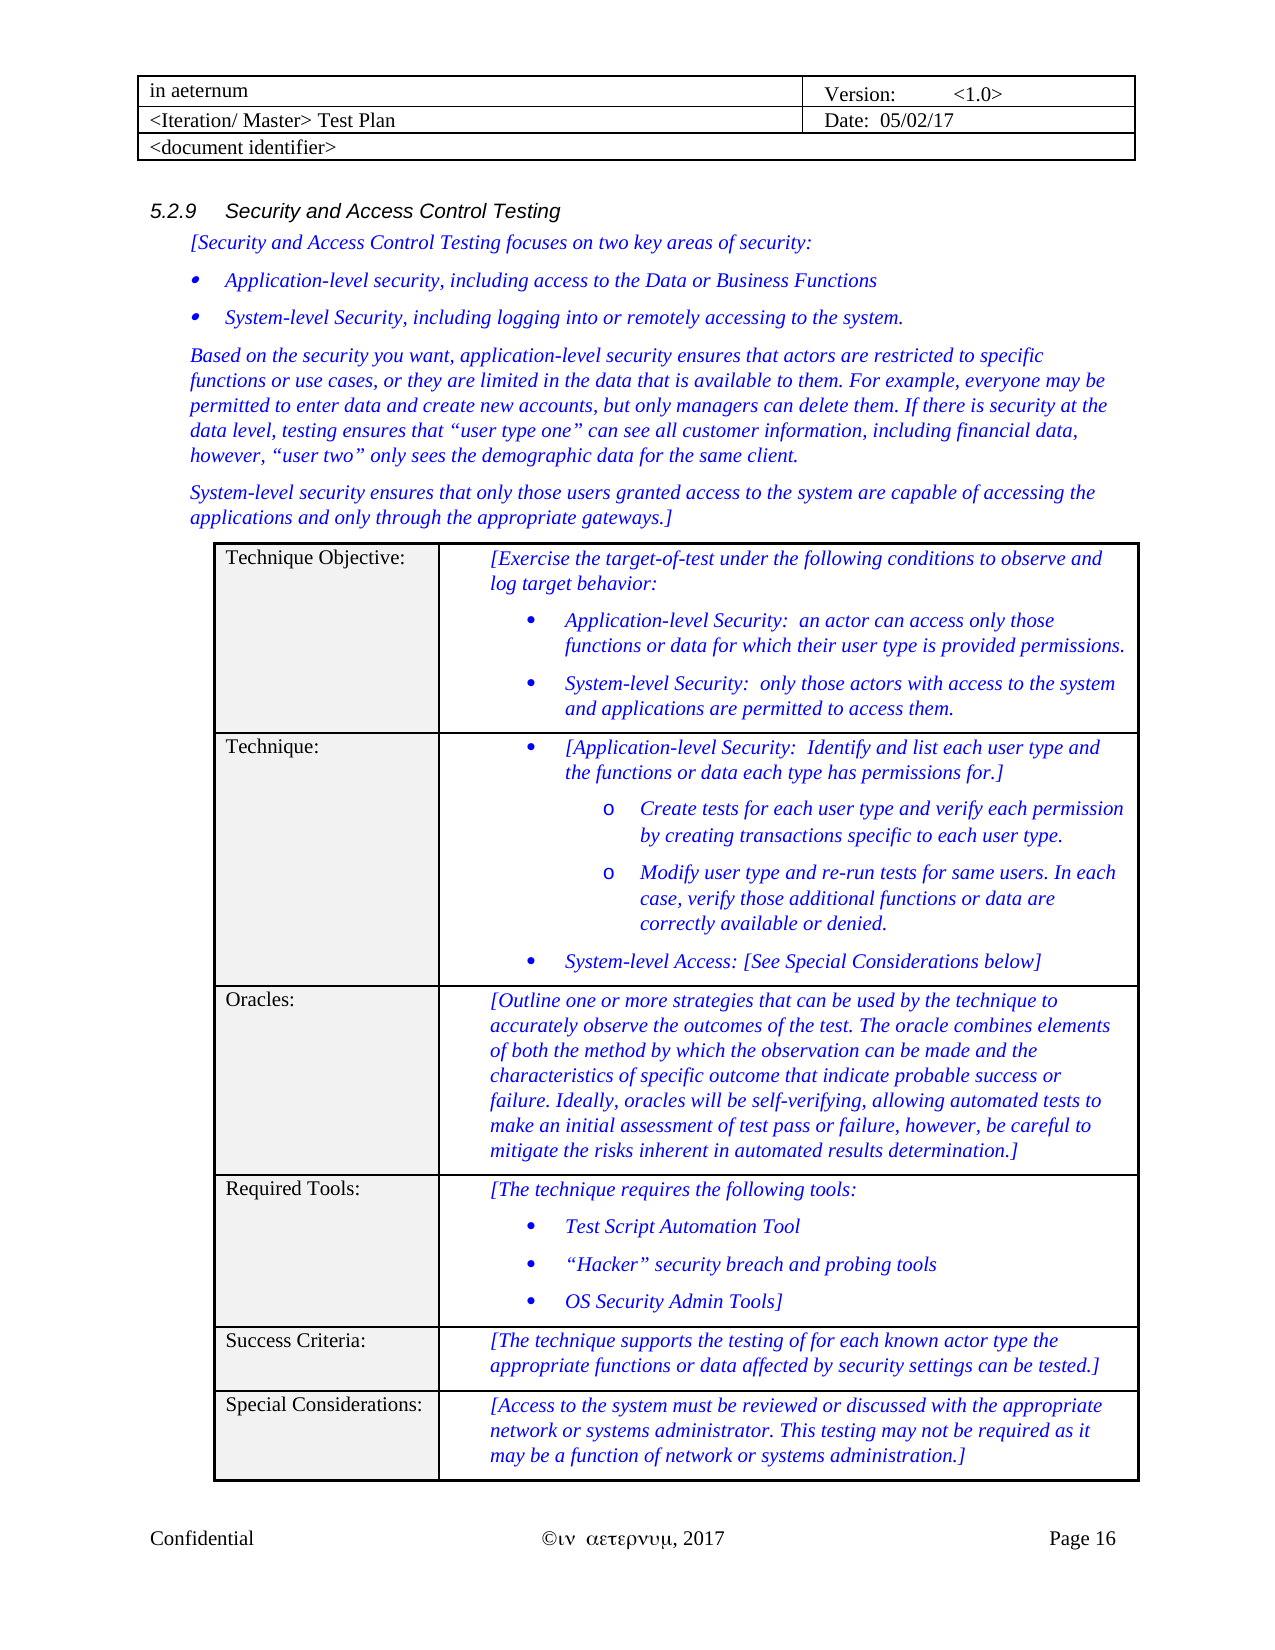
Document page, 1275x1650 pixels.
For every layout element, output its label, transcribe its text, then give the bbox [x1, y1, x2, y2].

text  System-level Security, including logging into or remotely accessing to the system. [190, 304, 1125, 329]
table_cell Special Considerations: [216, 1392, 438, 1479]
subtitle Security and Access Control Testing [150, 198, 1125, 223]
table_cell [The technique requires the following tools: Test Script Automation Tool “Hacker” security breach and probing tools OS Security Admin Tools] [440, 1176, 1137, 1326]
table_cell Required Tools: [216, 1176, 438, 1326]
table_cell Technique: [216, 734, 438, 985]
table_header Technique Objective: [216, 545, 438, 732]
text Based on the security you want, application-level security ensures that actors are restricted to specific functions or use cases, or they are limited in the data that is available to them. For example, everyone may be permitted to enter data and create new accounts, but only managers can delete them. If there is security at the data level, testing ensures that “user type one” can see all customer information, including financial data, however, “user two” only sees the demographic data for the same client. [190, 342, 1125, 467]
table_cell [Application-level Security: Identify and list each user type and the functions or data each type has permissions for.] Create tests for each user type and verify each permission by creating transactions specific to each user type. Modify user type and re-run tests for same users. In each case, verify those additional functions or data are correctly available or denied. System-level Access: [See Special Considerations below] [440, 734, 1137, 985]
text  Application-level security, including access to the Data or Business Functions [190, 267, 1125, 292]
table_cell [Outline one or more strategies that can be used by the technique to accurately observe the outcomes of the test. The oracle combines elements of both the method by which the observation can be made and the characteristics of specific outcome that indicate probable success or failure. Ideally, oracles will be self-verifying, allowing automated tests to make an initial assessment of test pass or failure, however, be careful to mitigate the risks inherent in automated results determination.] [440, 987, 1137, 1174]
table_cell [Access to the system must be reviewed or discussed with the appropriate network or systems administrator. This testing may not be required as it may be a function of network or systems administration.] [440, 1392, 1137, 1479]
table_cell Oracles: [216, 987, 438, 1174]
text [Security and Access Control Testing focuses on two key areas of security: [190, 229, 1125, 254]
text System-level security ensures that only those users granted access to the system are capable of accessing the applications and only through the appropriate gateways.] [190, 479, 1125, 529]
table_cell [The technique supports the testing of for each known actor type the appropriate functions or data affected by security settings can be tested.] [440, 1328, 1137, 1390]
table_header [Exercise the target-of-test under the following conditions to observe and log target behavior: Application-level Security: an actor can access only those functions or data for which their user type is provided permissions. System-level Security: only those actors with access to the system and applications are permitted to access them. [440, 545, 1137, 732]
table_cell Success Criteria: [216, 1328, 438, 1390]
